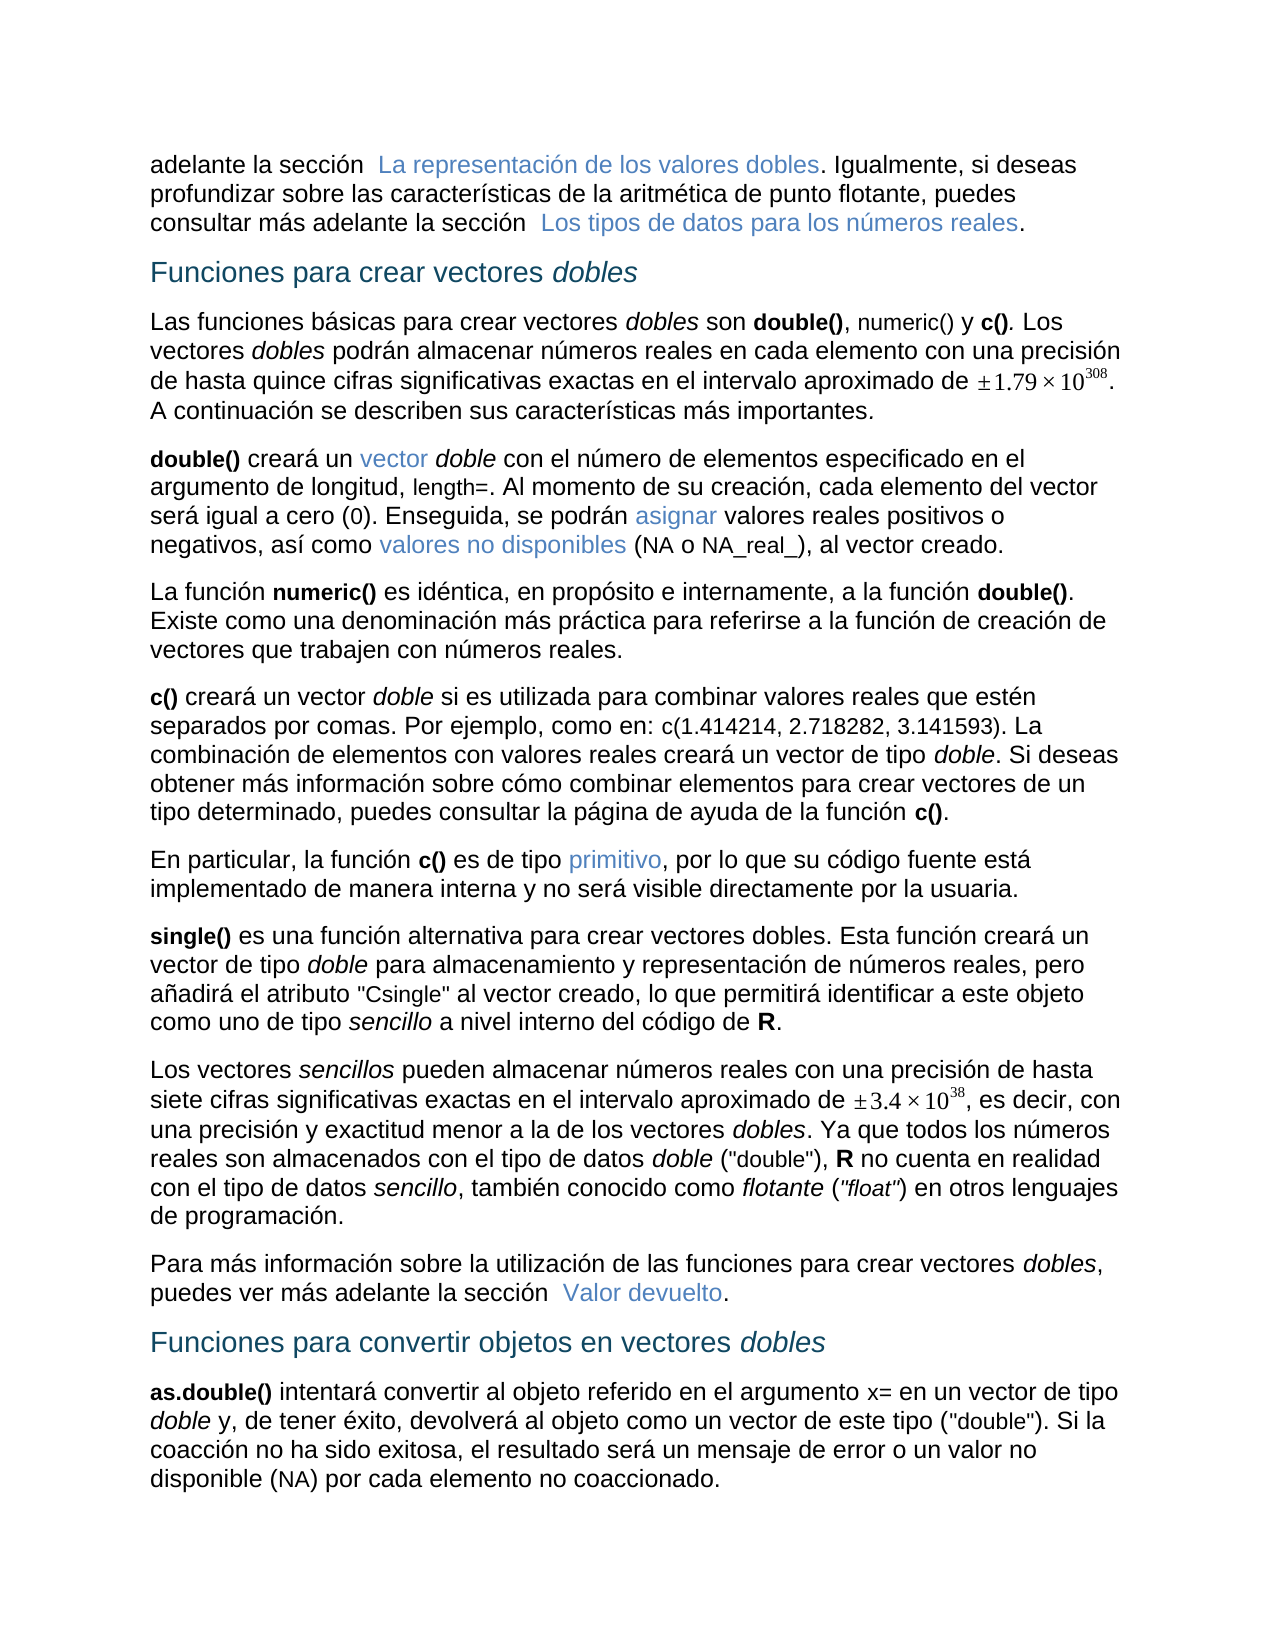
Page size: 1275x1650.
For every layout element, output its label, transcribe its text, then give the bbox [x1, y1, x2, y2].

text double() creará un vector doble con el número de elementos especificado en el argumento de longitud, length=. Al momento de su creación, cada elemento del vector será igual a cero (0). Enseguida, se podrán asignar valores reales positivos o negativos, así como valores no disponibles (NA o NA_real_), al vector creado. [150, 444, 1125, 559]
text La función numeric() es idéntica, en propósito e internamente, a la función double(). Existe como una denominación más práctica para referirse a la función de creación de vectores que trabajen con números reales. [150, 577, 1125, 664]
text Para más información sobre la utilización de las funciones para crear vectores dobles, puedes ver más adelante la sección Valor devuelto. [150, 1249, 1125, 1306]
subtitle Funciones para convertir objetos en vectores dobles [150, 1325, 1125, 1358]
subtitle Funciones para crear vectores dobles [150, 255, 1125, 288]
text Los vectores sencillos pueden almacenar números reales con una precisión de hasta siete cifras significativas exactas en el intervalo aproximado de , es decir, con una precisión y exactitud menor a la de los vectores dobles. Ya que todos los números reales son almacenados con el tipo de datos doble ("double"), R no cuenta en realidad con el tipo de datos sencillo, también conocido como flotante ("float") en otros lenguajes de programación. [150, 1055, 1125, 1230]
text Las funciones básicas para crear vectores dobles son double(), numeric() y c(). Los vectores dobles podrán almacenar números reales en cada elemento con una precisión de hasta quince cifras significativas exactas en el intervalo aproximado de . A continuación se describen sus características más importantes. [150, 307, 1125, 425]
text adelante la sección La representación de los valores dobles. Igualmente, si deseas profundizar sobre las características de la aritmética de punto flotante, puedes consultar más adelante la sección Los tipos de datos para los números reales. [150, 150, 1125, 236]
text as.double() intentará convertir al objeto referido en el argumento x= en un vector de tipo doble y, de tener éxito, devolverá al objeto como un vector de este tipo ("double"). Si la coacción no ha sido exitosa, el resultado será un mensaje de error o un valor no disponible (NA) por cada elemento no coaccionado. [150, 1377, 1125, 1492]
text c() creará un vector doble si es utilizada para combinar valores reales que estén separados por comas. Por ejemplo, como en: c(1.414214, 2.718282, 3.141593). La combinación de elementos con valores reales creará un vector de tipo doble. Si deseas obtener más información sobre cómo combinar elementos para crear vectores de un tipo determinado, puedes consultar la página de ayuda de la función c(). [150, 682, 1125, 826]
text En particular, la función c() es de tipo primitivo, por lo que su código fuente está implementado de manera interna y no será visible directamente por la usuaria. [150, 845, 1125, 902]
text single() es una función alternativa para crear vectores dobles. Esta función creará un vector de tipo doble para almacenamiento y representación de números reales, pero añadirá el atributo "Csingle" al vector creado, lo que permitirá identificar a este objeto como uno de tipo sencillo a nivel interno del código de R. [150, 921, 1125, 1036]
